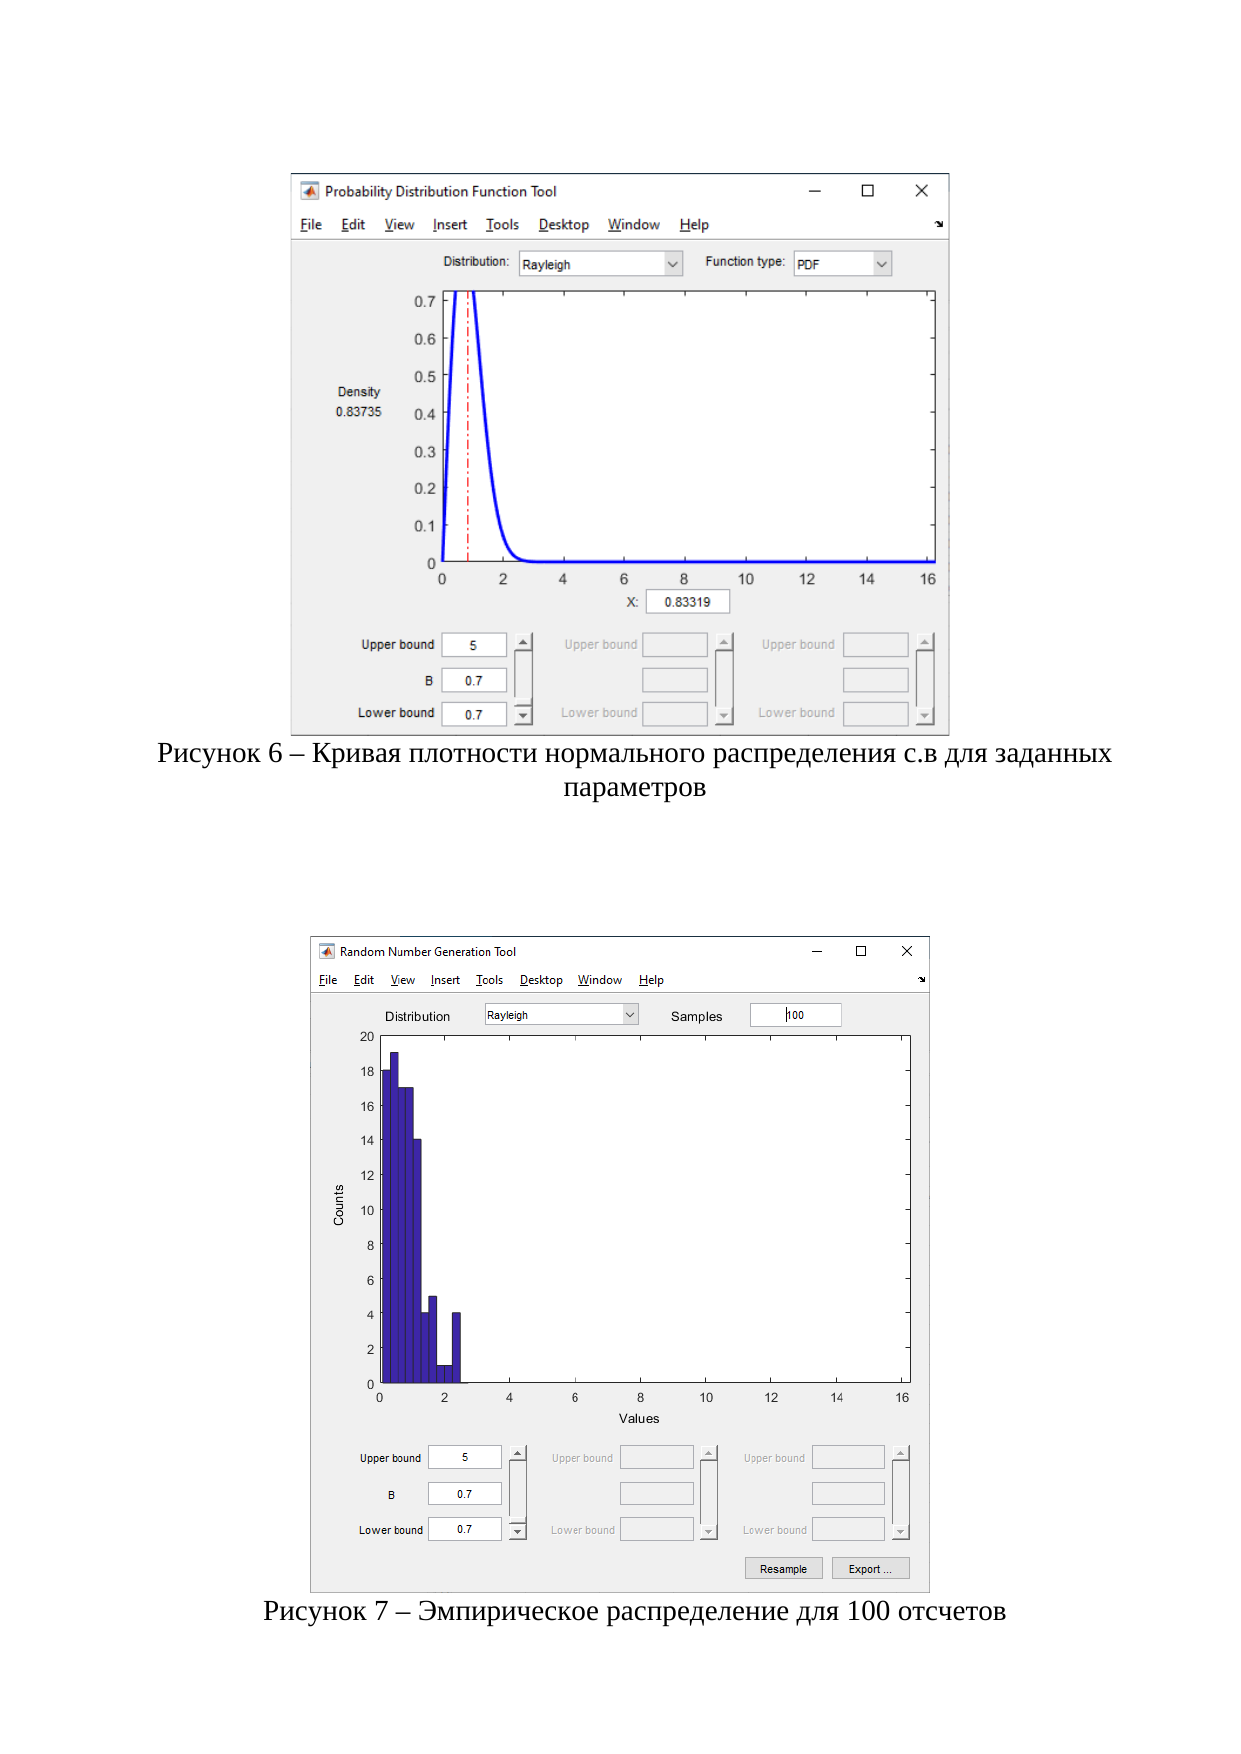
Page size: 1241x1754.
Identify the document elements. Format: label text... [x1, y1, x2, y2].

picture [310, 936, 930, 1593]
picture [290, 173, 950, 736]
text Рисунок 6 – Кривая плотности нормального распределения с.в для заданных параметров [118, 152, 1152, 802]
text Рисунок 7 – Эмпирическое распределение для 100 отсчетов [118, 936, 1152, 1626]
